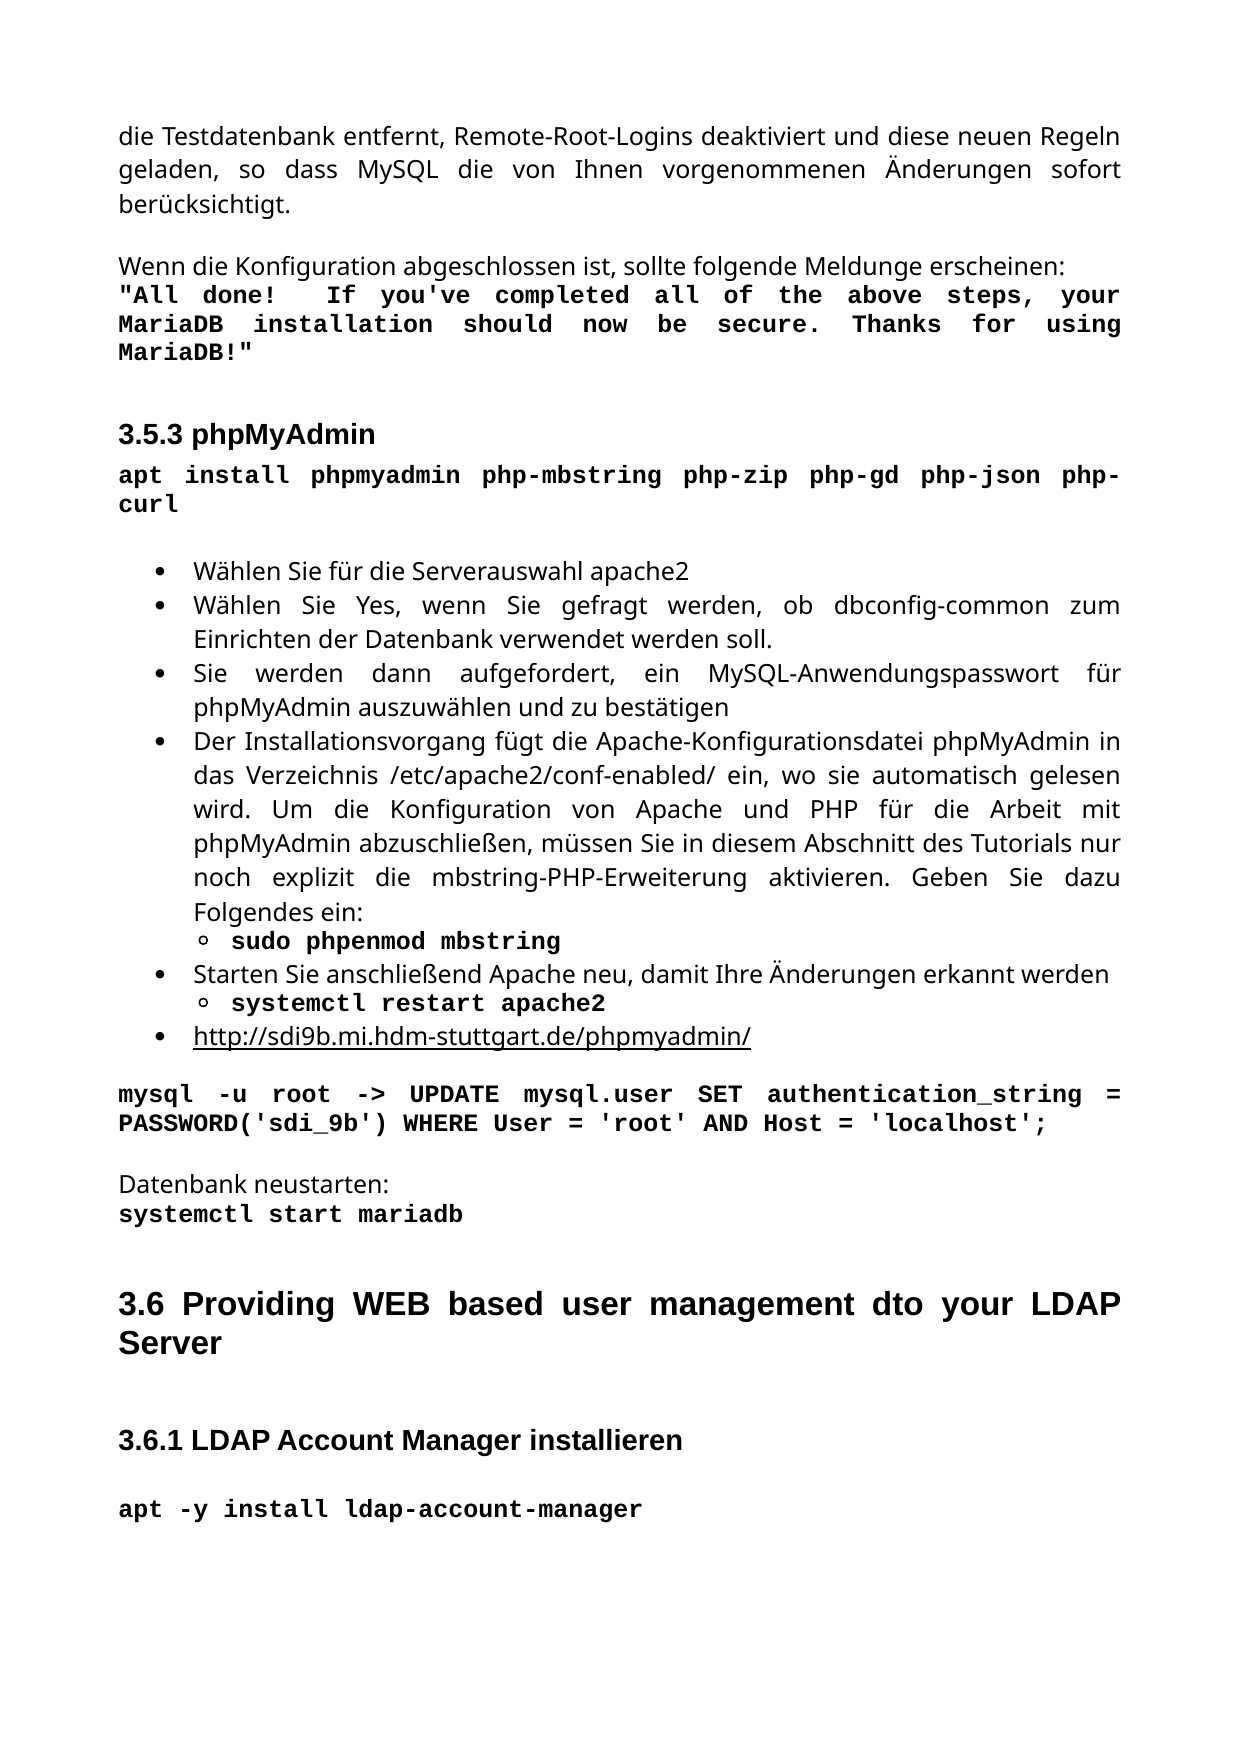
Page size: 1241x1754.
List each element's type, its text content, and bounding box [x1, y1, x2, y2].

list http://sdi9b.mi.hdm-stuttgart.de/phpmyadmin/ [156, 1019, 1122, 1053]
list Der Installationsvorgang fügt die Apache-Konfigurationsdatei phpMyAdmin in das Verzeichnis /etc/apache2/conf-enabled/ ein, wo sie automatisch gelesen wird. Um die Konfiguration von Apache und PHP für die Arbeit mit phpMyAdmin abzuschließen, müssen Sie in diesem Abschnitt des Tutorials nur noch explizit die mbstring-PHP-Erweiterung aktivieren. Geben Sie dazu Folgendes ein: [156, 724, 1122, 928]
text apt install phpmyadmin php-mbstring php-zip php-gd php-json php-curl [118, 463, 1122, 519]
list Wählen Sie Yes, wenn Sie gefragt werden, ob dbconfig-common zum Einrichten der Datenbank verwendet werden soll. [156, 588, 1122, 656]
list Starten Sie anschließend Apache neu, damit Ihre Änderungen erkannt werden [156, 957, 1122, 991]
list Wählen Sie für die Serverauswahl apache2 [156, 553, 1122, 588]
subtitle 3.6 Providing WEB based user management dto your LDAP Server [118, 1284, 1122, 1361]
list systemctl restart apache2 [193, 991, 1122, 1019]
text Wenn die Konfiguration abgeschlossen ist, sollte folgende Meldunge erscheinen: [118, 249, 1122, 283]
text "All done! If you've completed all of the above steps, your MariaDB installation should now be secure. Thanks for using MariaDB!" [118, 283, 1122, 368]
subtitle 3.6.1 LDAP Account Manager installieren [118, 1422, 1122, 1456]
text systemctl start mariadb [118, 1201, 1122, 1229]
text apt -y install ldap-account-manager [118, 1497, 1122, 1525]
subtitle 3.5.3 phpMyAdmin [118, 417, 1122, 450]
text Datenbank neustarten: [118, 1167, 1122, 1201]
text die Testdatenbank entfernt, Remote-Root-Logins deaktiviert und diese neuen Regeln geladen, so dass MySQL die von Ihnen vorgenommenen Änderungen sofort berücksichtigt. [118, 118, 1122, 249]
list Sie werden dann aufgefordert, ein MySQL-Anwendungspasswort für phpMyAdmin auszuwählen und zu bestätigen [156, 656, 1122, 724]
list sudo phpenmod mbstring [193, 928, 1122, 957]
text mysql -u root -> UPDATE mysql.user SET authentication_string = PASSWORD('sdi_9b') WHERE User = 'root' AND Host = 'localhost'; [118, 1082, 1122, 1138]
